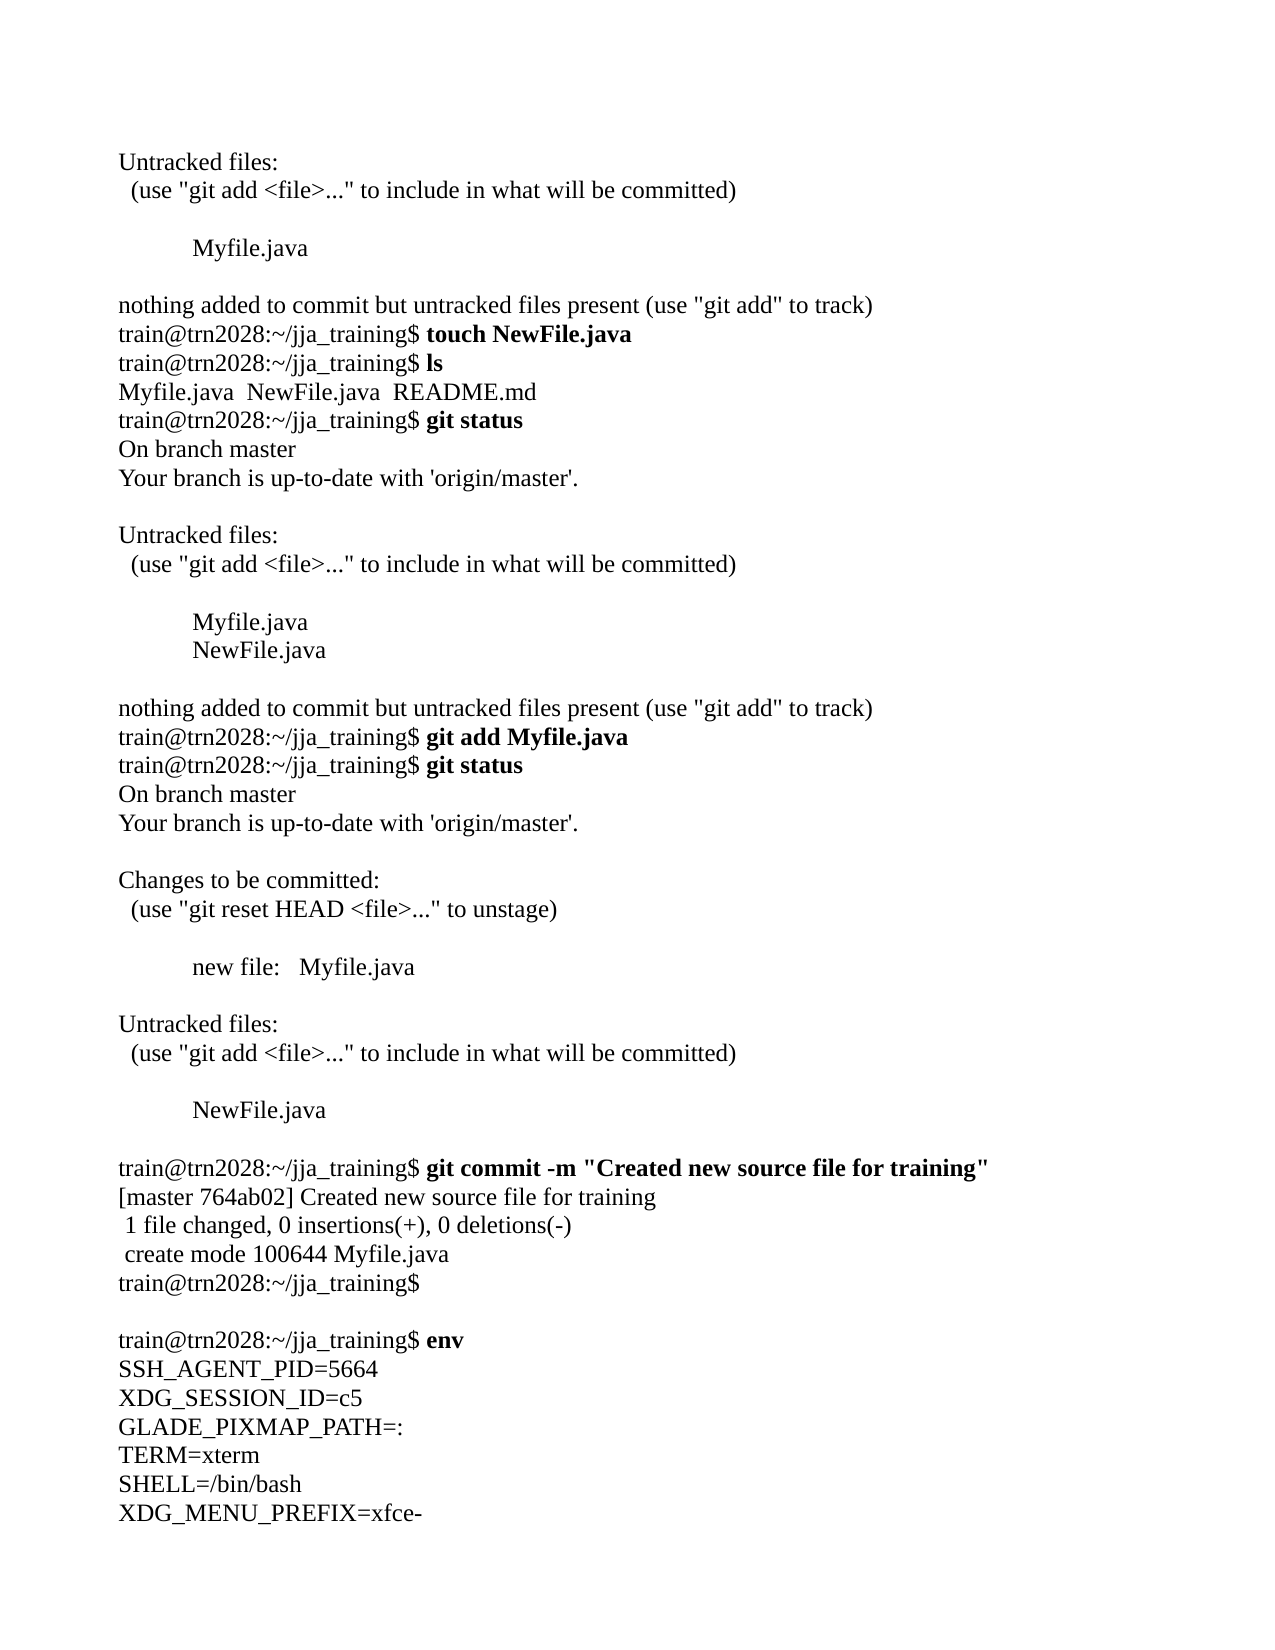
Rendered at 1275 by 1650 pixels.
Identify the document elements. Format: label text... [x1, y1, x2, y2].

text NewFile.java [118, 1096, 1157, 1124]
text Your branch is up-to-date with 'origin/master'. [118, 463, 1157, 492]
text SSH_AGENT_PID=5664 [118, 1354, 1157, 1383]
text GLADE_PIXMAP_PATH=: [118, 1412, 1157, 1441]
text train@trn2028:~/jja_training$ [118, 1268, 1157, 1297]
text [master 764ab02] Created new source file for training [118, 1182, 1157, 1211]
text create mode 100644 Myfile.java [118, 1239, 1157, 1268]
text Your branch is up-to-date with 'origin/master'. [118, 808, 1157, 837]
text train@trn2028:~/jja_training$ touch NewFile.java [118, 319, 1157, 348]
text Untracked files: [118, 1009, 1157, 1038]
text Changes to be committed: [118, 866, 1157, 894]
text 1 file changed, 0 insertions(+), 0 deletions(-) [118, 1211, 1157, 1239]
text nothing added to commit but untracked files present (use "git add" to track) [118, 693, 1157, 722]
text train@trn2028:~/jja_training$ git add Myfile.java [118, 722, 1157, 751]
text train@trn2028:~/jja_training$ env [118, 1326, 1157, 1354]
text SHELL=/bin/bash [118, 1469, 1157, 1498]
text new file: Myfile.java [118, 952, 1157, 981]
text XDG_MENU_PREFIX=xfce- [118, 1498, 1157, 1527]
text XDG_SESSION_ID=c5 [118, 1383, 1157, 1412]
text Untracked files: [118, 521, 1157, 549]
text train@trn2028:~/jja_training$ ls [118, 348, 1157, 377]
text Myfile.java NewFile.java README.md [118, 377, 1157, 406]
text On branch master [118, 779, 1157, 808]
text nothing added to commit but untracked files present (use "git add" to track) [118, 291, 1157, 319]
text (use "git add <file>..." to include in what will be committed) [118, 549, 1157, 578]
text train@trn2028:~/jja_training$ git commit -m "Created new source file for training" [118, 1153, 1157, 1182]
text On branch master [118, 434, 1157, 463]
text (use "git reset HEAD <file>..." to unstage) [118, 894, 1157, 923]
text train@trn2028:~/jja_training$ git status [118, 406, 1157, 434]
text (use "git add <file>..." to include in what will be committed) [118, 176, 1157, 204]
text Myfile.java [118, 233, 1157, 262]
text train@trn2028:~/jja_training$ git status [118, 751, 1157, 779]
text Untracked files: [118, 147, 1157, 176]
text Myfile.java [118, 607, 1157, 636]
text TERM=xterm [118, 1441, 1157, 1469]
text NewFile.java [118, 636, 1157, 664]
text (use "git add <file>..." to include in what will be committed) [118, 1038, 1157, 1067]
